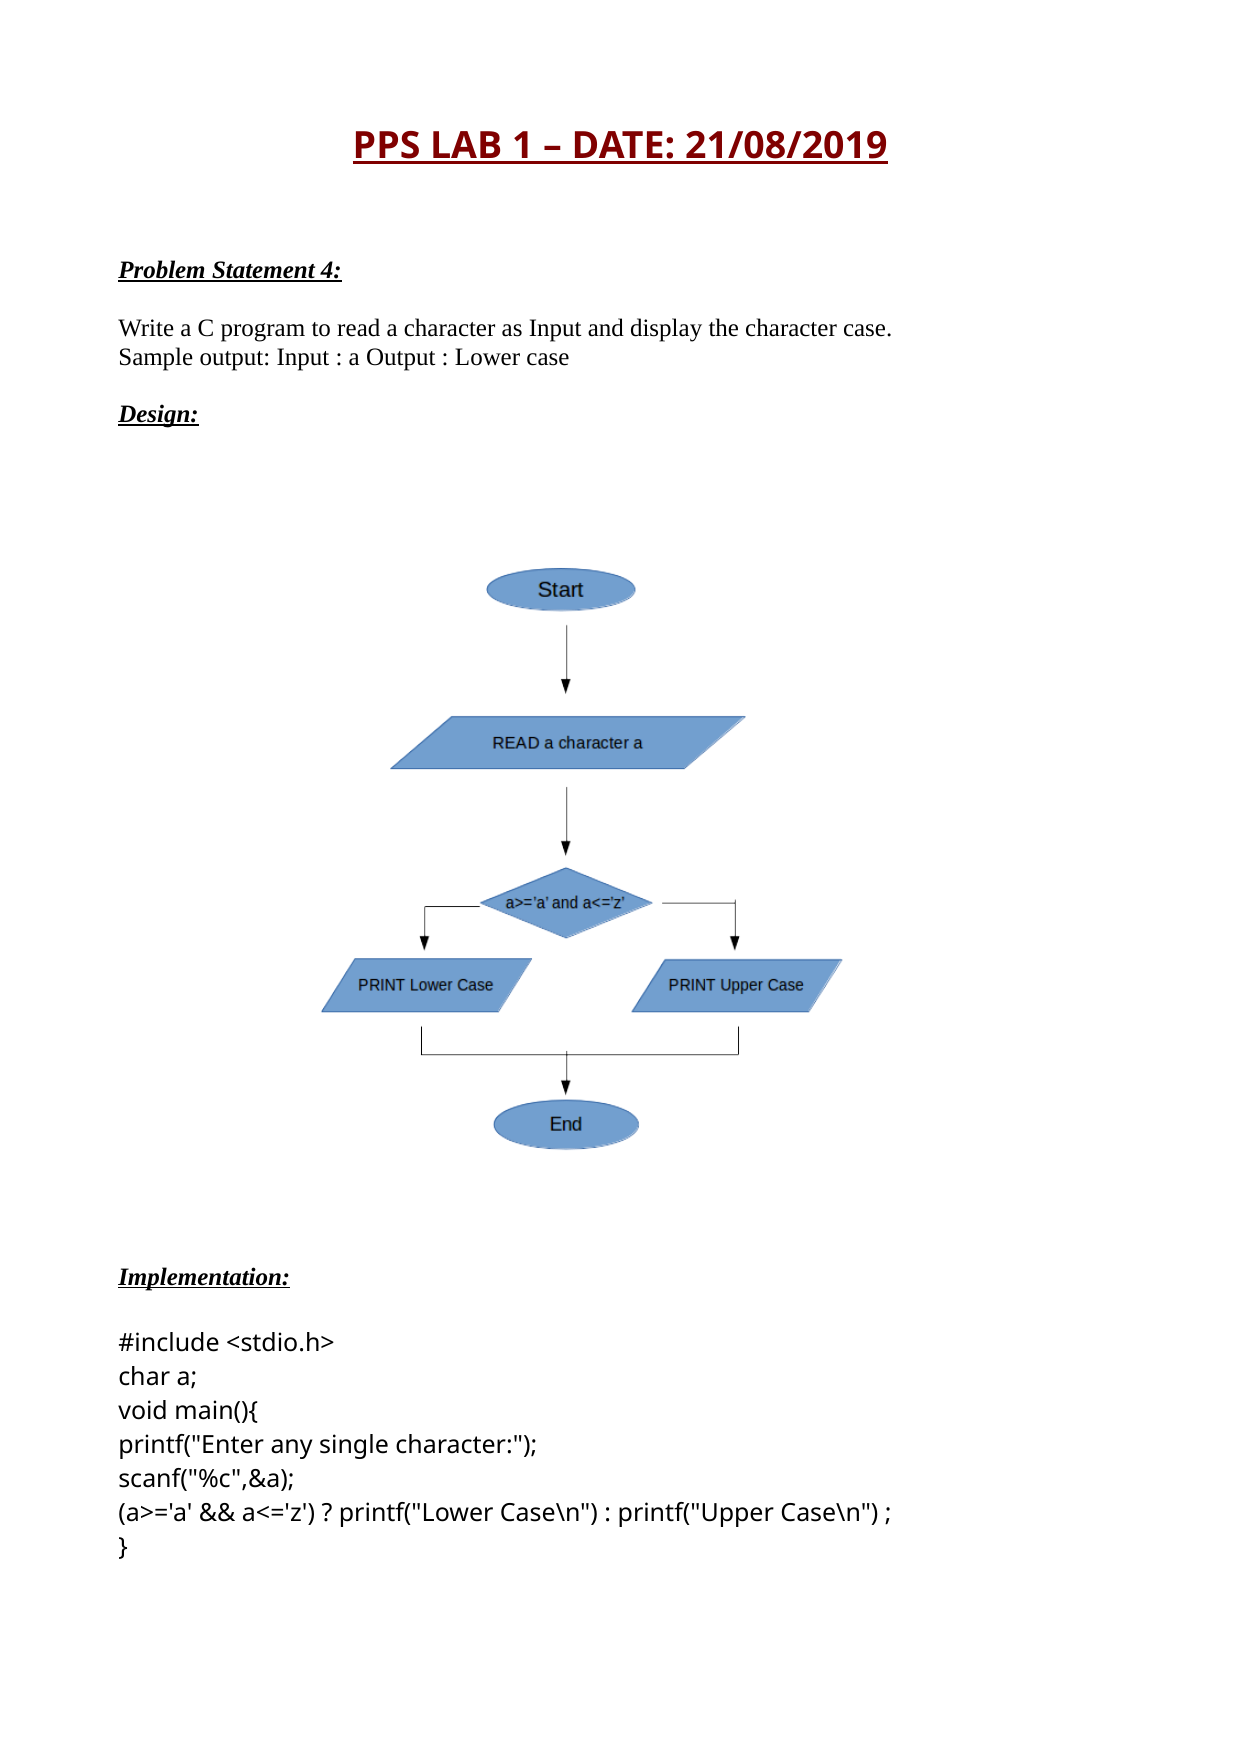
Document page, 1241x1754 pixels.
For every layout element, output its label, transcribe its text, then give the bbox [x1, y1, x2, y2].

text PPS LAB 1 – DATE: 21/08/2019 [118, 118, 1122, 169]
text (a>='a' && a<='z') ? printf("Lower Case\n") : printf("Upper Case\n") ; [118, 1495, 1122, 1529]
text scanf("%c",&a); [118, 1461, 1122, 1495]
picture [306, 488, 880, 1180]
text Write a C program to read a character as Input and display the character case. [118, 313, 1122, 342]
text } [118, 1529, 1122, 1563]
text Problem Statement 4: [118, 255, 1122, 284]
text printf("Enter any single character:"); [118, 1427, 1122, 1461]
text void main(){ [118, 1393, 1122, 1427]
text #include <stdio.h> [118, 1324, 1122, 1358]
text char a; [118, 1358, 1122, 1393]
text Implementation: [118, 1262, 1122, 1290]
text Design: [118, 399, 1122, 428]
text Sample output: Input : a Output : Lower case [118, 342, 1122, 370]
